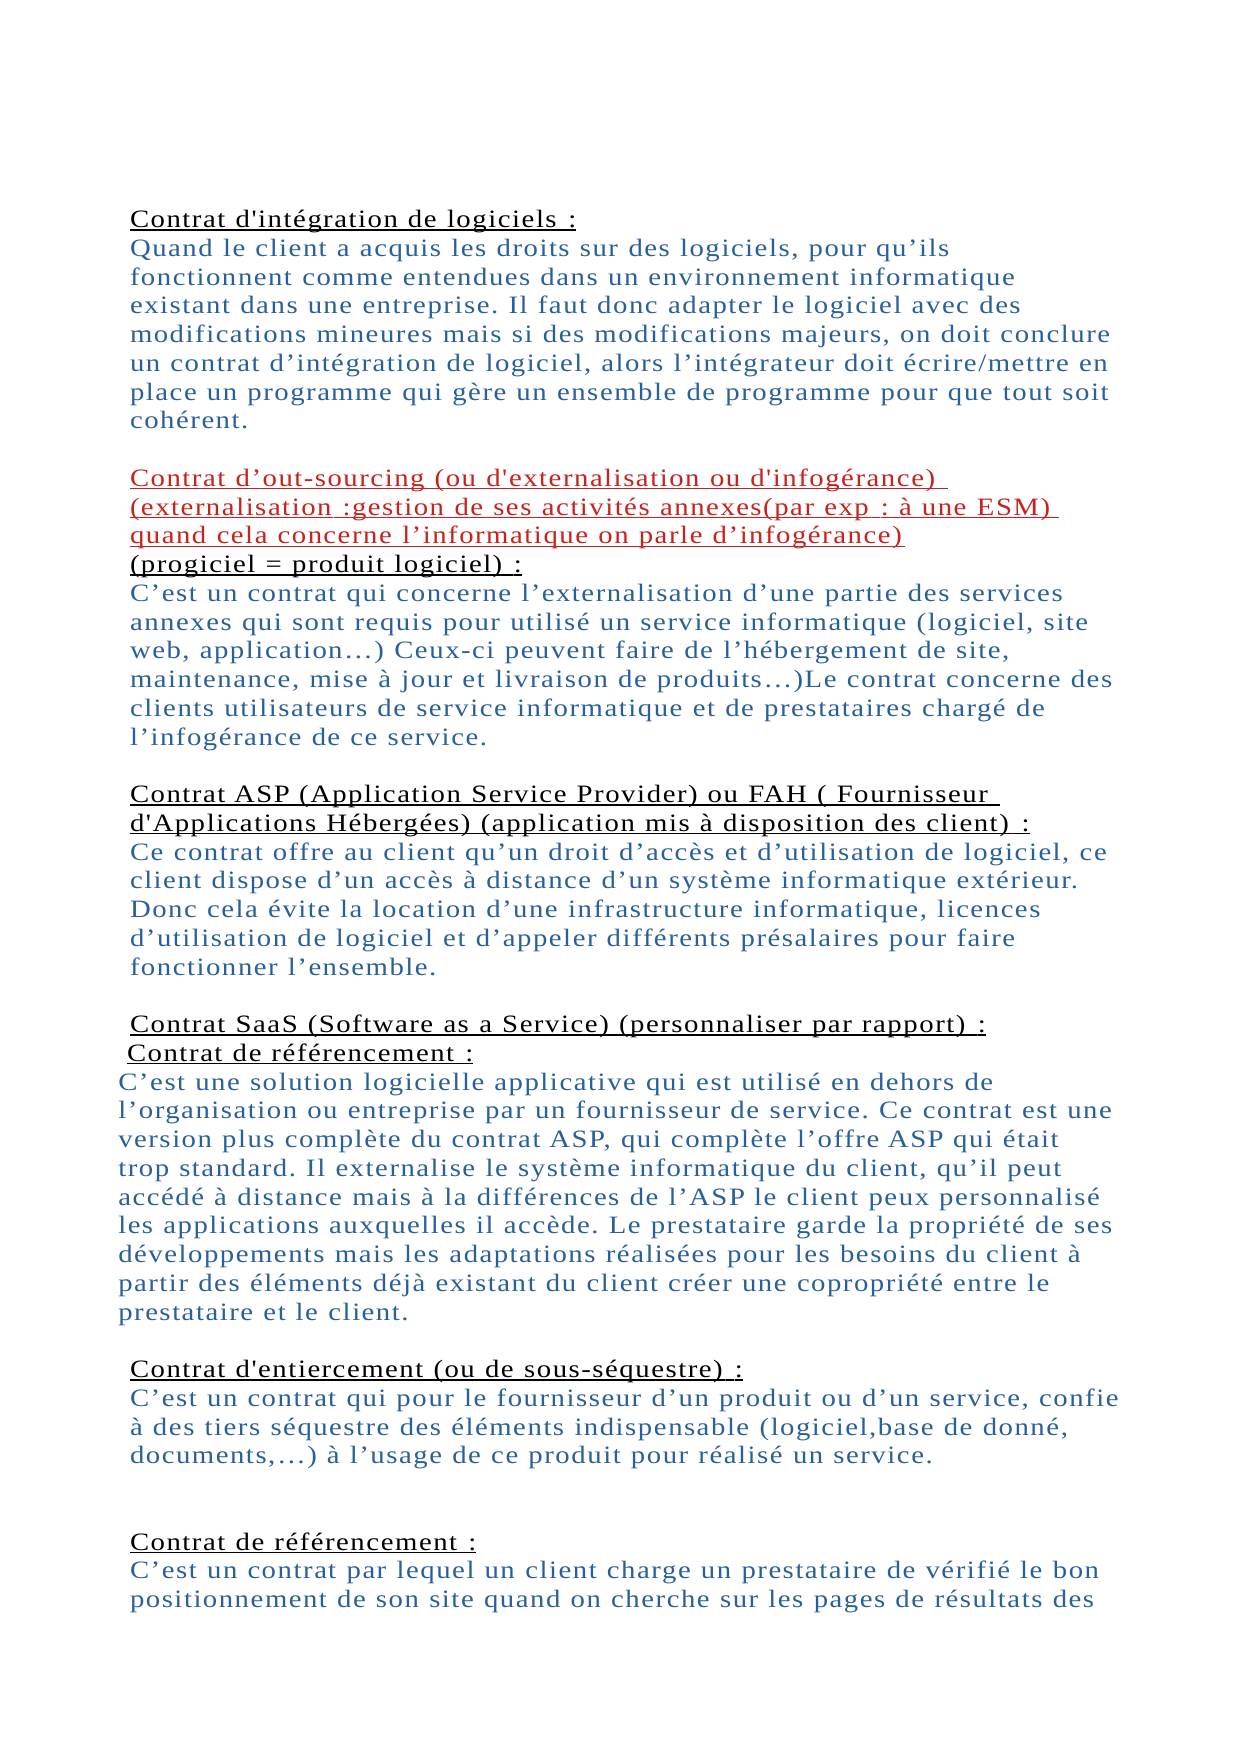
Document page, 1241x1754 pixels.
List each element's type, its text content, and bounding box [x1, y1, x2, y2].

list C’est un contrat qui concerne l’externalisation d’une partie des services annexes qui sont requis pour utilisé un service informatique (logiciel, site web, application…) Ceux-ci peuvent faire de l’hébergement de site, maintenance, mise à jour et livraison de produits…)Le contrat concerne des clients utilisateurs de service informatique et de prestataires chargé de l’infogérance de ce service. [130, 578, 1122, 751]
list Contrat d'entiercement (ou de sous-séquestre) : [130, 1354, 1122, 1383]
list C’est un contrat qui pour le fournisseur d’un produit ou d’un service, confie à des tiers séquestre des éléments indispensable (logiciel,base de donné, documents,…) à l’usage de ce produit pour réalisé un service. [130, 1383, 1122, 1469]
list Contrat d'intégration de logiciels : [130, 204, 1122, 233]
list Contrat ASP (Application Service Provider) ou FAH ( Fournisseur d'Applications Hébergées) (application mis à disposition des client) : [130, 779, 1122, 837]
list Contrat d’out-sourcing (ou d'externalisation ou d'infogérance) (externalisation :gestion de ses activités annexes(par exp : à une ESM) quand cela concerne l’informatique on parle d’infogérance) [130, 463, 1122, 549]
list Quand le client a acquis les droits sur des logiciels, pour qu’ils fonctionnent comme entendues dans un environnement informatique existant dans une entreprise. Il faut donc adapter le logiciel avec des modifications mineures mais si des modifications majeurs, on doit conclure un contrat d’intégration de logiciel, alors l’intégrateur doit écrire/mettre en place un programme qui gère un ensemble de programme pour que tout soit cohérent. [130, 233, 1122, 434]
text Contrat de référencement : [130, 1527, 1122, 1556]
text C’est un contrat par lequel un client charge un prestataire de vérifié le bon positionnement de son site quand on cherche sur les pages de résultats des [130, 1556, 1122, 1613]
list Contrat SaaS (Software as a Service) (personnaliser par rapport) : [130, 1009, 1122, 1038]
list (progiciel = produit logiciel) : [130, 549, 1122, 578]
list C’est une solution logicielle applicative qui est utilisé en dehors de l’organisation ou entreprise par un fournisseur de service. Ce contrat est une version plus complète du contrat ASP, qui complète l’offre ASP qui était trop standard. Il externalise le système informatique du client, qu’il peut accédé à distance mais à la différences de l’ASP le client peux personnalisé les applications auxquelles il accède. Le prestataire garde la propriété de ses développements mais les adaptations réalisées pour les besoins du client à partir des éléments déjà existant du client créer une copropriété entre le prestataire et le client. [118, 1067, 1122, 1326]
list Contrat de référencement : [118, 1038, 1122, 1067]
list Ce contrat offre au client qu’un droit d’accès et d’utilisation de logiciel, ce client dispose d’un accès à distance d’un système informatique extérieur. Donc cela évite la location d’une infrastructure informatique, licences d’utilisation de logiciel et d’appeler différents présalaires pour faire fonctionner l’ensemble. [130, 837, 1122, 981]
